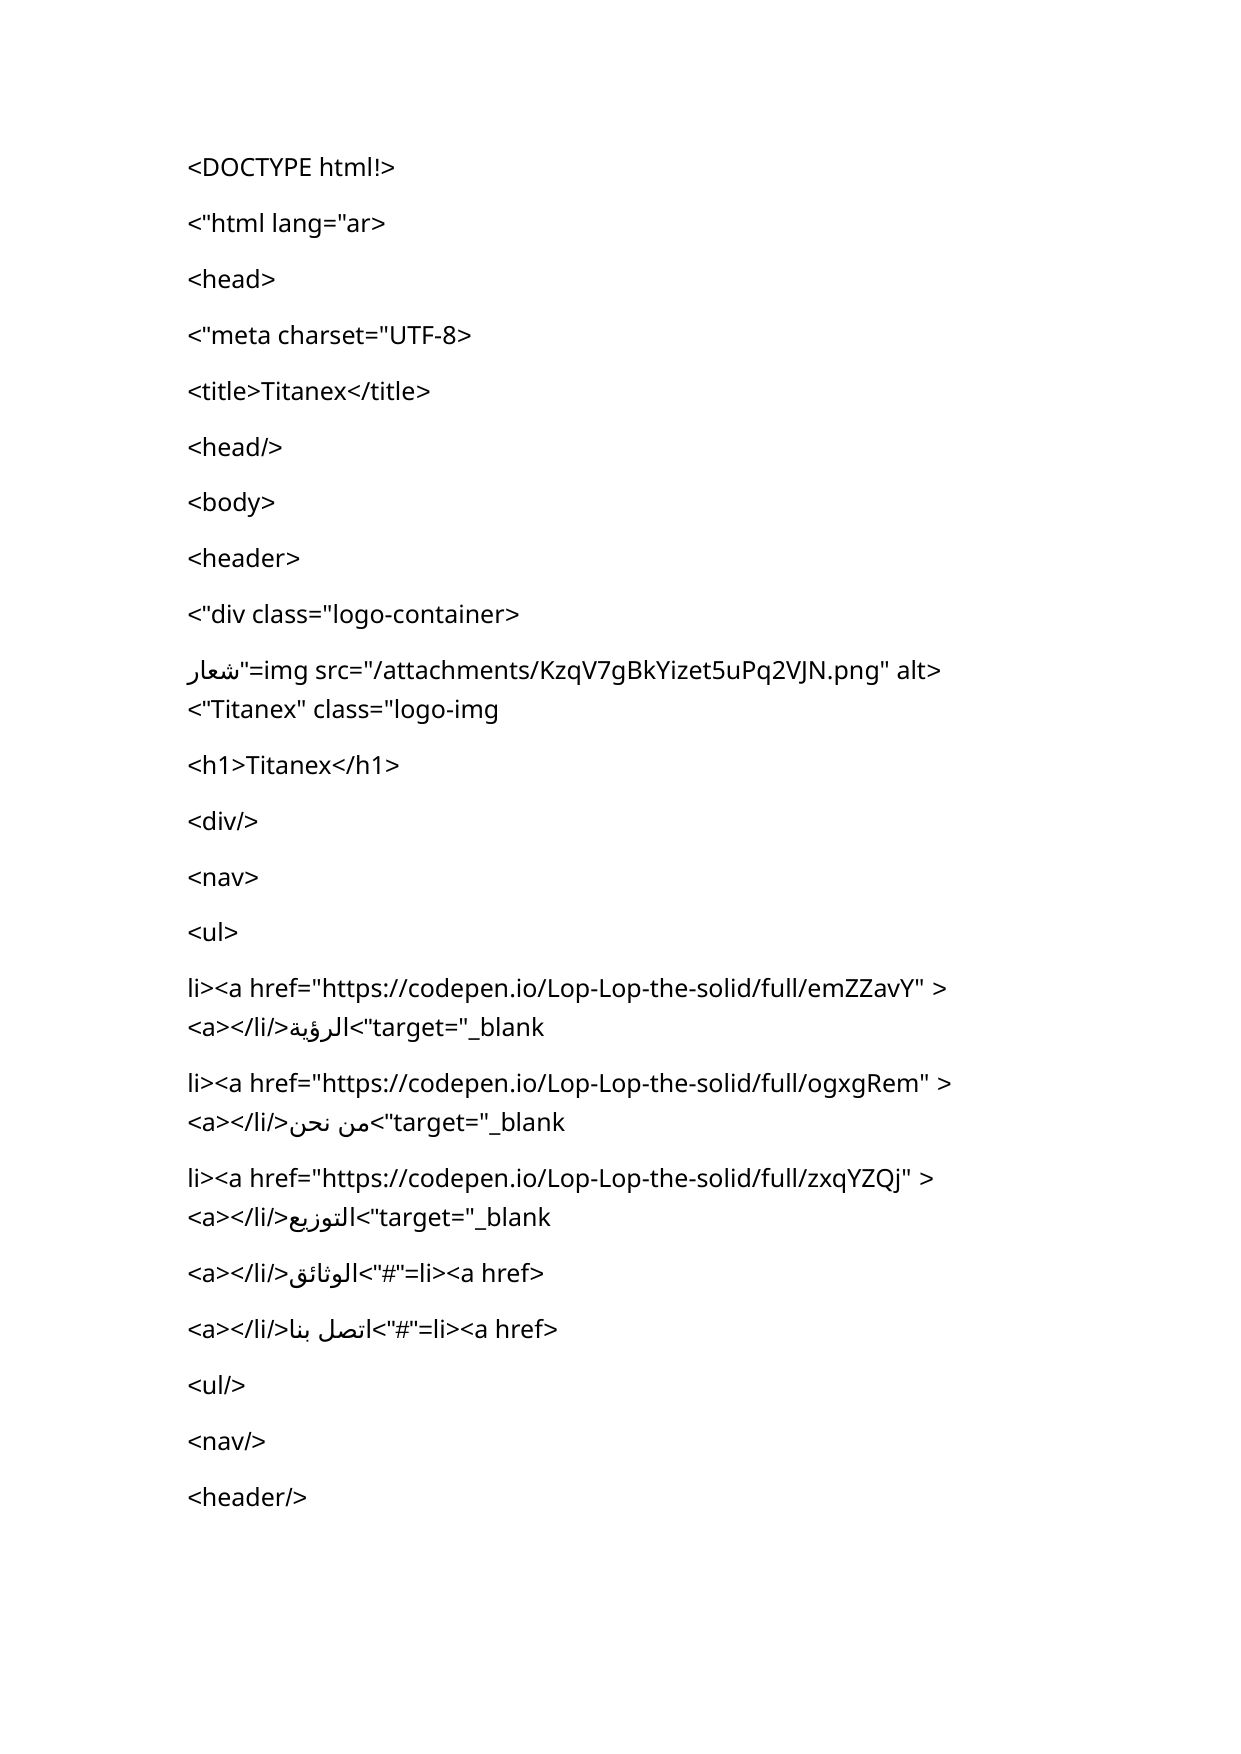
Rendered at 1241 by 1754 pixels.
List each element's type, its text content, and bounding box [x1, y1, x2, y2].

text <title>Titanex</title> [187, 373, 1053, 407]
text <h1>Titanex</h1> [187, 747, 1053, 782]
text <li><a href="#">اتصل بنا</a></li> [187, 1312, 1053, 1346]
text <nav> [187, 859, 1053, 893]
text <!DOCTYPE html> [187, 150, 1053, 184]
text <img src="/attachments/KzqV7gBkYizet5uPq2VJN.png" alt="شعار Titanex" class="logo-img"> [187, 652, 1053, 726]
text </nav> [187, 1423, 1053, 1457]
text </div> [187, 803, 1053, 837]
text <header> [187, 541, 1053, 575]
text <html lang="ar"> [187, 206, 1053, 240]
text <li><a href="#">الوثائق</a></li> [187, 1256, 1053, 1290]
text <li><a href="https://codepen.io/Lop-Lop-the-solid/full/zxqYZQj" target="_blank">التوزيع</a></li> [187, 1161, 1053, 1234]
text </header> [187, 1479, 1053, 1513]
text <ul> [187, 915, 1053, 949]
text </ul> [187, 1367, 1053, 1402]
text <head> [187, 262, 1053, 296]
text </head> [187, 429, 1053, 463]
text <li><a href="https://codepen.io/Lop-Lop-the-solid/full/emZZavY" target="_blank">الرؤية</a></li> [187, 971, 1053, 1044]
text <meta charset="UTF-8"> [187, 317, 1053, 352]
text <li><a href="https://codepen.io/Lop-Lop-the-solid/full/ogxgRem" target="_blank">من نحن</a></li> [187, 1066, 1053, 1139]
text <body> [187, 485, 1053, 519]
text <div class="logo-container"> [187, 597, 1053, 631]
